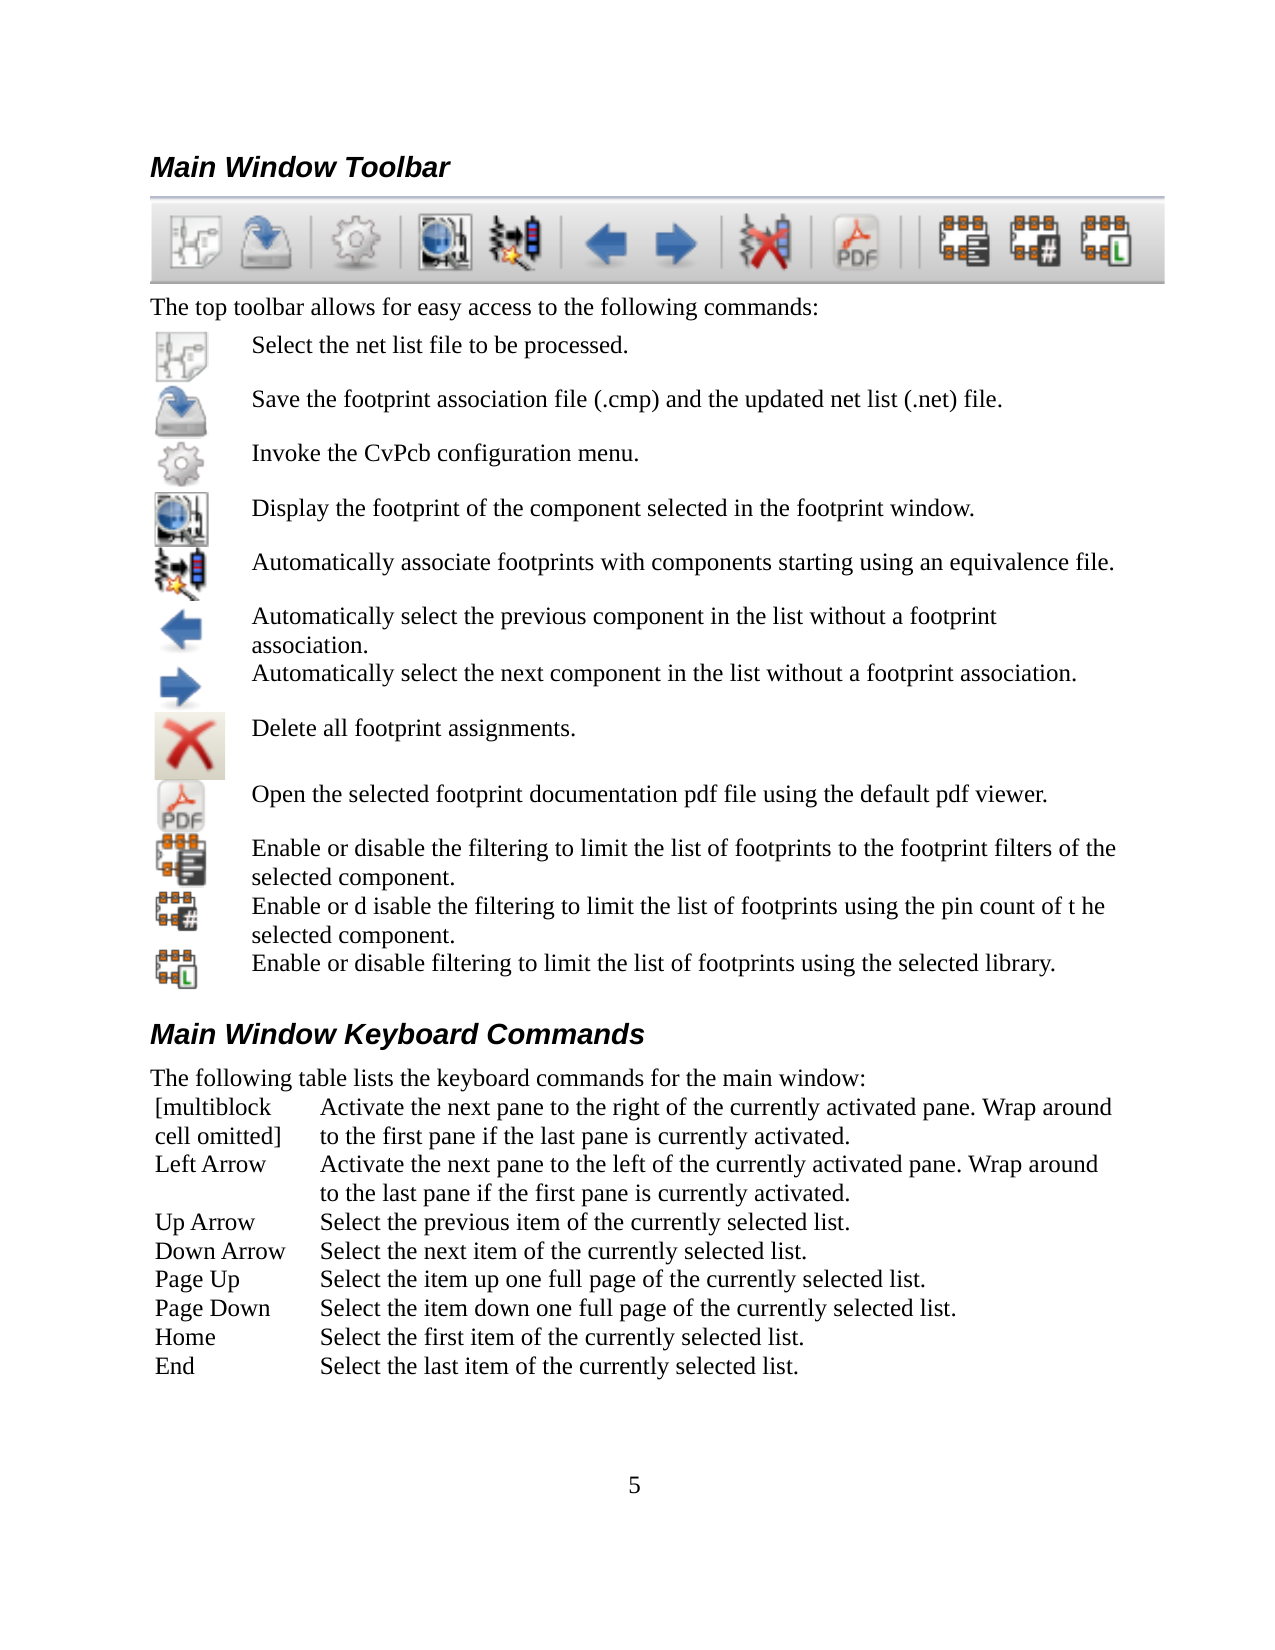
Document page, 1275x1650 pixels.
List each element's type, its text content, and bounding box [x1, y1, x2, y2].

table_cell Page Up [150, 1265, 315, 1293]
table_cell Select the next item of the currently selected list. [315, 1236, 1125, 1264]
table_cell [150, 601, 247, 658]
table_cell [226, 713, 247, 779]
table_cell Up Arrow [150, 1207, 315, 1236]
table_cell [150, 439, 154, 493]
table_cell Enable or disable the filtering to limit the list of footprints to the footprint filters of the selected component. [247, 834, 1125, 891]
table_cell [150, 891, 247, 948]
table_cell [209, 493, 247, 547]
table_cell Delete all footprint assignments. [247, 713, 1125, 779]
table_cell Save the footprint association file (.cmp) and the updated net list (.net) file. [247, 384, 1125, 438]
subtitle Main Window Toolbar [150, 150, 1125, 183]
table_cell Select the first item of the currently selected list. [315, 1322, 1125, 1351]
subtitle Main Window Keyboard Commands [150, 1017, 1125, 1051]
picture [154, 948, 199, 993]
table_cell Down Arrow [150, 1236, 315, 1264]
table_cell [150, 949, 154, 992]
table_cell Display the footprint of the component selected in the footprint window. [247, 493, 1125, 547]
table_cell Enable or d isable the filtering to limit the list of footprints using the pin count of t he selected component. [247, 891, 1125, 948]
table_cell [209, 659, 247, 713]
table_cell [150, 834, 247, 891]
table_header Activate the next pane to the right of the currently activated pane. Wrap around to the first pane if the last pane is currently activated. [315, 1092, 1125, 1149]
table_header Select the net list file to be processed. [247, 330, 1125, 384]
table_cell Select the last item of the currently selected list. [315, 1351, 1125, 1379]
text The top toolbar allows for easy access to the following commands: [150, 292, 1125, 321]
table_cell [150, 384, 154, 438]
table_cell Activate the next pane to the left of the currently activated pane. Wrap around to the last pane if the first pane is currently activated. [315, 1150, 1125, 1207]
table_cell [150, 779, 154, 833]
text The following table lists the keyboard commands for the main window: [150, 1063, 1125, 1092]
table_cell [199, 949, 247, 992]
table_cell Select the previous item of the currently selected list. [315, 1207, 1125, 1236]
table_cell Select the item down one full page of the currently selected list. [315, 1293, 1125, 1322]
table_header [209, 330, 247, 384]
picture [154, 891, 199, 935]
table_cell End [150, 1351, 315, 1379]
table_cell Invoke the CvPcb configuration menu. [247, 439, 1125, 493]
picture [154, 330, 209, 656]
table_cell Enable or disable filtering to limit the list of footprints using the selected library. [247, 949, 1125, 992]
picture [154, 658, 226, 888]
table_cell [150, 493, 154, 547]
table_cell Left Arrow [150, 1150, 315, 1207]
table_cell [209, 384, 247, 438]
table_cell Automatically associate footprints with components starting using an equivalence file. [247, 547, 1125, 601]
table_cell [150, 547, 154, 601]
table_cell Automatically select the next component in the list without a footprint association. [247, 659, 1125, 713]
table_cell Home [150, 1322, 315, 1351]
picture [150, 196, 1165, 284]
table_cell Page Down [150, 1293, 315, 1322]
table_cell Automatically select the previous component in the list without a footprint association. [247, 601, 1125, 658]
table_cell [150, 659, 154, 713]
table_cell Open the selected footprint documentation pdf file using the default pdf viewer. [247, 779, 1125, 833]
table_cell [209, 439, 247, 493]
table_header [150, 330, 154, 384]
table_cell Select the item up one full page of the currently selected list. [315, 1265, 1125, 1293]
table_header [multiblock cell omitted] [150, 1092, 315, 1149]
table_cell [209, 547, 247, 601]
table_cell [150, 713, 154, 779]
table_cell [209, 779, 247, 833]
